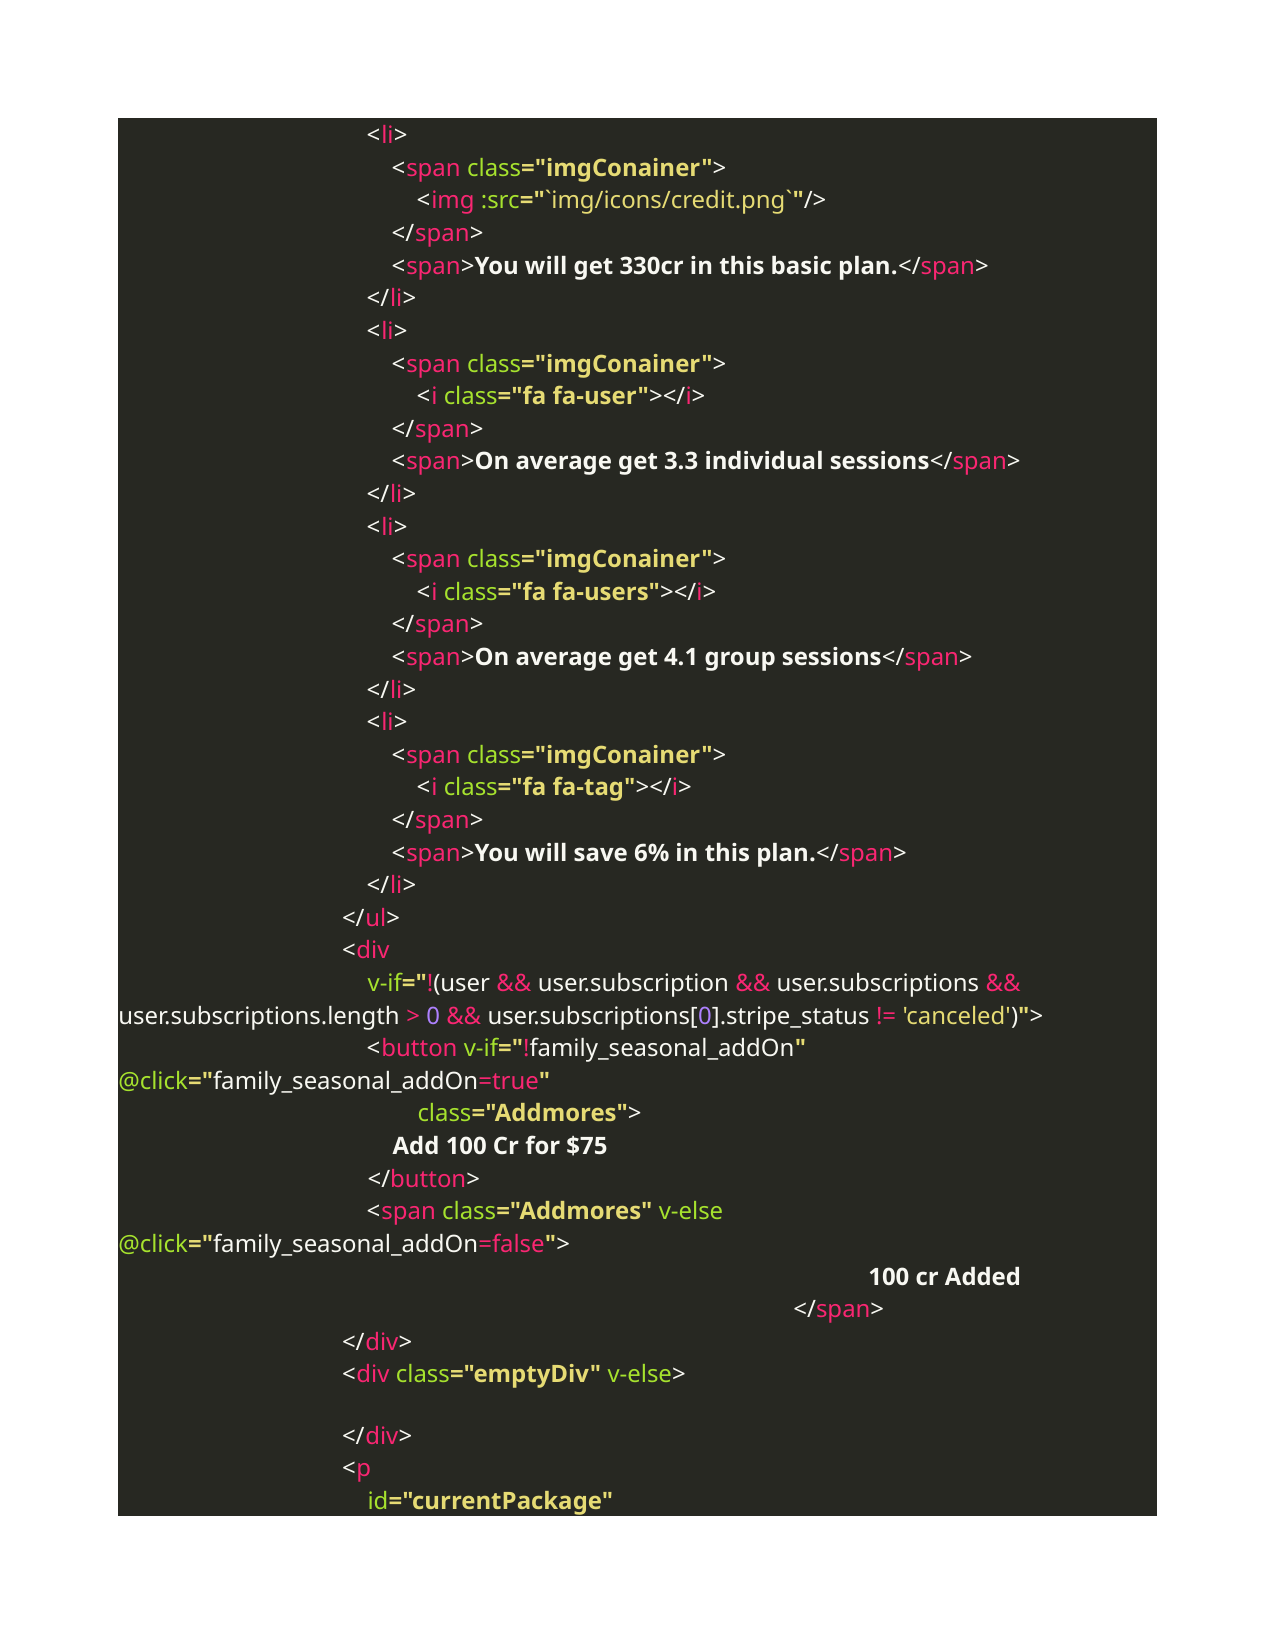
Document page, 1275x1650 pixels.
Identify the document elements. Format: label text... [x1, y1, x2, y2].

text <li> <span class="imgConainer"> <img :src="`img/icons/credit.png`"/> </span> <span>You will get 330cr in this basic plan.</span> </li> <li> <span class="imgConainer"> <i class="fa fa-user"></i> </span> <span>On average get 3.3 individual sessions</span> </li> <li> <span class="imgConainer"> <i class="fa fa-users"></i> </span> <span>On average get 4.1 group sessions</span> </li> <li> <span class="imgConainer"> <i class="fa fa-tag"></i> </span> <span>You will save 6% in this plan.</span> </li> </ul> <div v-if="!(user && user.subscription && user.subscriptions && user.subscriptions.length > 0 && user.subscriptions[0].stripe_status != 'canceled')"> <button v-if="!family_seasonal_addOn" @click="family_seasonal_addOn=true" class="Addmores"> Add 100 Cr for $75 </button> <span class="Addmores" v-else @click="family_seasonal_addOn=false"> 100 cr Added </span> </div> <div class="emptyDiv" v-else> </div> <p id="currentPackage" [118, 118, 1157, 1516]
